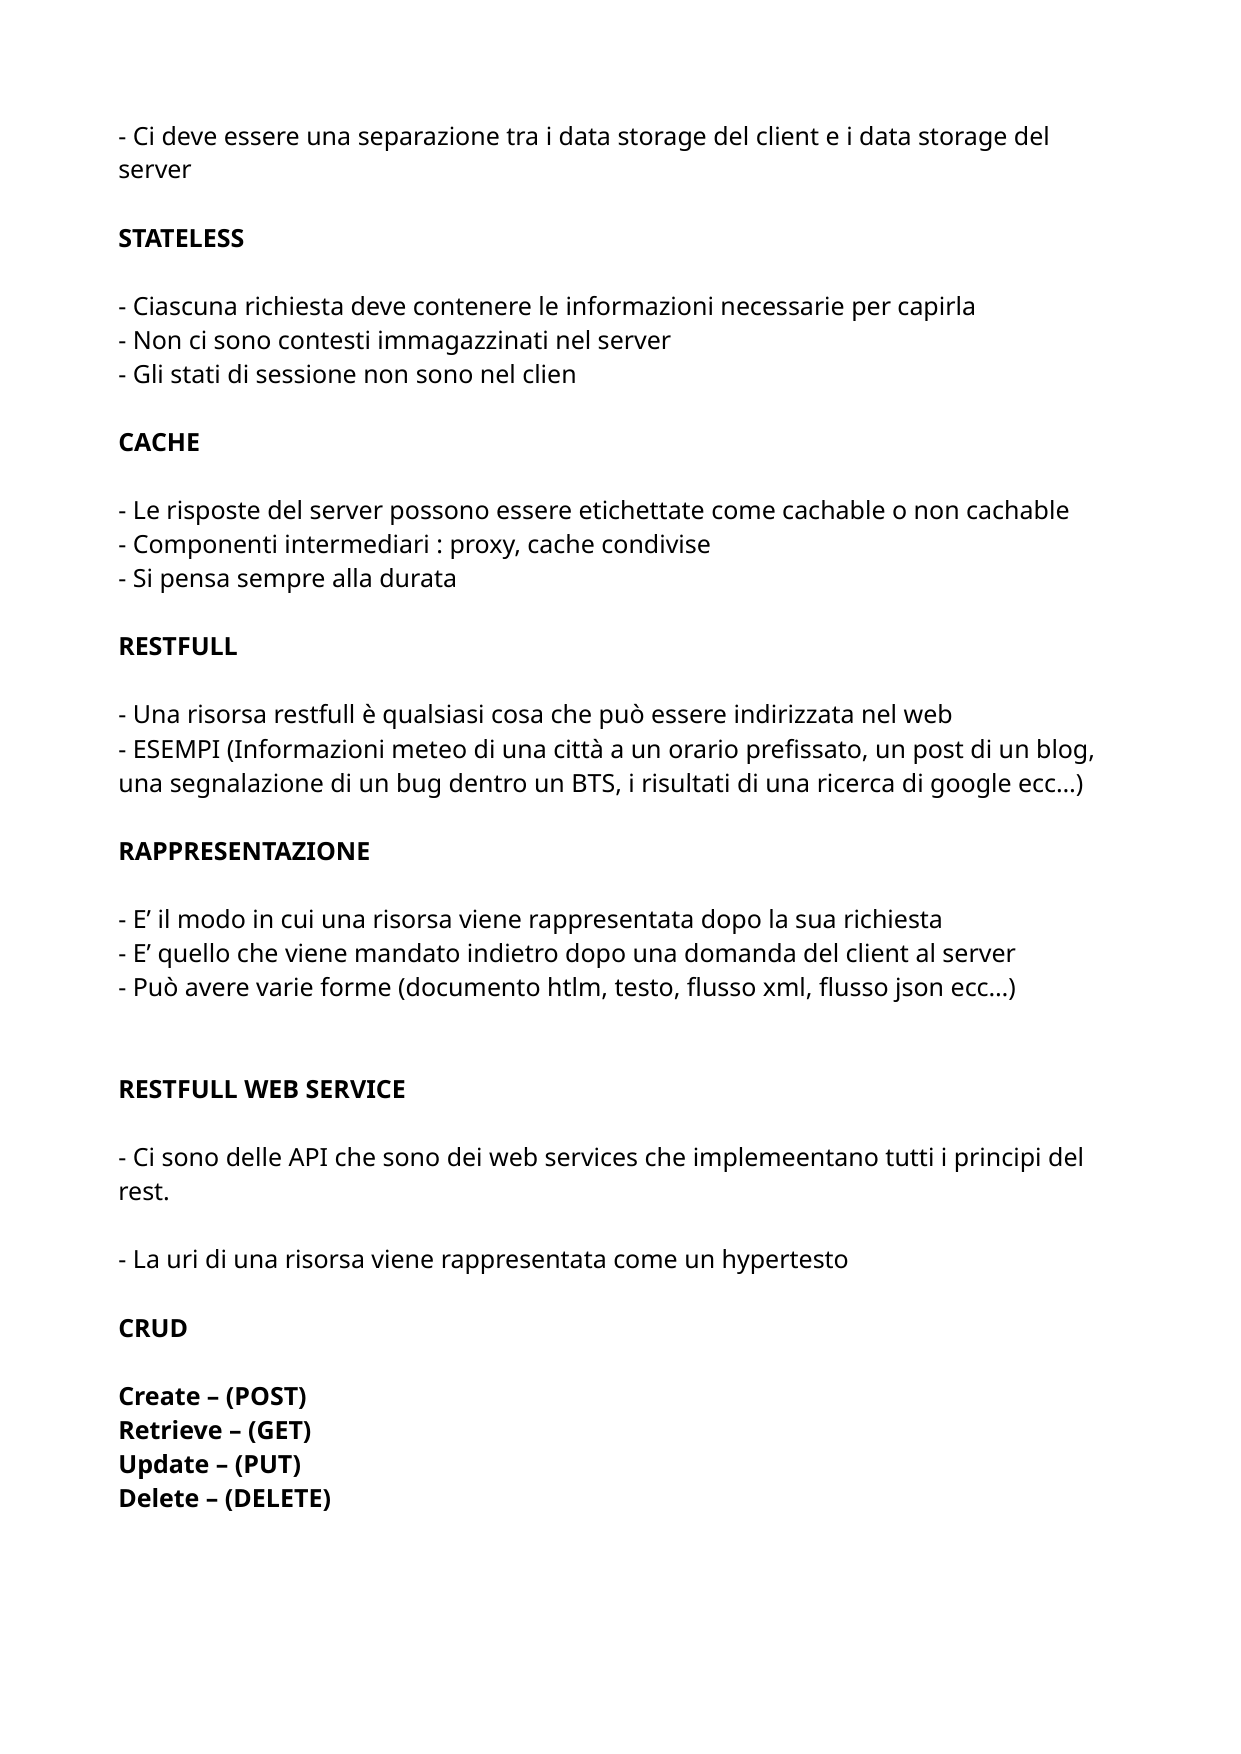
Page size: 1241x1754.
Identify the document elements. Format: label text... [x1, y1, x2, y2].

text - E’ quello che viene mandato indietro dopo una domanda del client al server [118, 936, 1122, 970]
text STATELESS [118, 220, 1122, 254]
text - ESEMPI (Informazioni meteo di una città a un orario prefissato, un post di un blog, una segnalazione di un bug dentro un BTS, i risultati di una ricerca di google ecc…) [118, 731, 1122, 799]
text - Gli stati di sessione non sono nel clien [118, 357, 1122, 391]
text CRUD [118, 1310, 1122, 1344]
text - La uri di una risorsa viene rappresentata come un hypertesto [118, 1242, 1122, 1276]
text RESTFULL WEB SERVICE [118, 1072, 1122, 1106]
text - Non ci sono contesti immagazzinati nel server [118, 322, 1122, 357]
text Create – (POST) [118, 1378, 1122, 1412]
text - Le risposte del server possono essere etichettate come cachable o non cachable [118, 493, 1122, 527]
text RESTFULL [118, 629, 1122, 663]
text - Può avere varie forme (documento htlm, testo, flusso xml, flusso json ecc…) [118, 970, 1122, 1004]
text - Si pensa sempre alla durata [118, 561, 1122, 595]
text - Una risorsa restfull è qualsiasi cosa che può essere indirizzata nel web [118, 697, 1122, 731]
text - E’ il modo in cui una risorsa viene rappresentata dopo la sua richiesta [118, 902, 1122, 936]
text - Componenti intermediari : proxy, cache condivise [118, 527, 1122, 561]
text - Ci sono delle API che sono dei web services che implemeentano tutti i principi del rest. [118, 1140, 1122, 1208]
text Retrieve – (GET) [118, 1412, 1122, 1447]
text Delete – (DELETE) [118, 1481, 1122, 1515]
text RAPPRESENTAZIONE [118, 833, 1122, 867]
text - Ciascuna richiesta deve contenere le informazioni necessarie per capirla [118, 288, 1122, 322]
text - Ci deve essere una separazione tra i data storage del client e i data storage del server [118, 118, 1122, 186]
text CACHE [118, 425, 1122, 459]
text Update – (PUT) [118, 1447, 1122, 1481]
